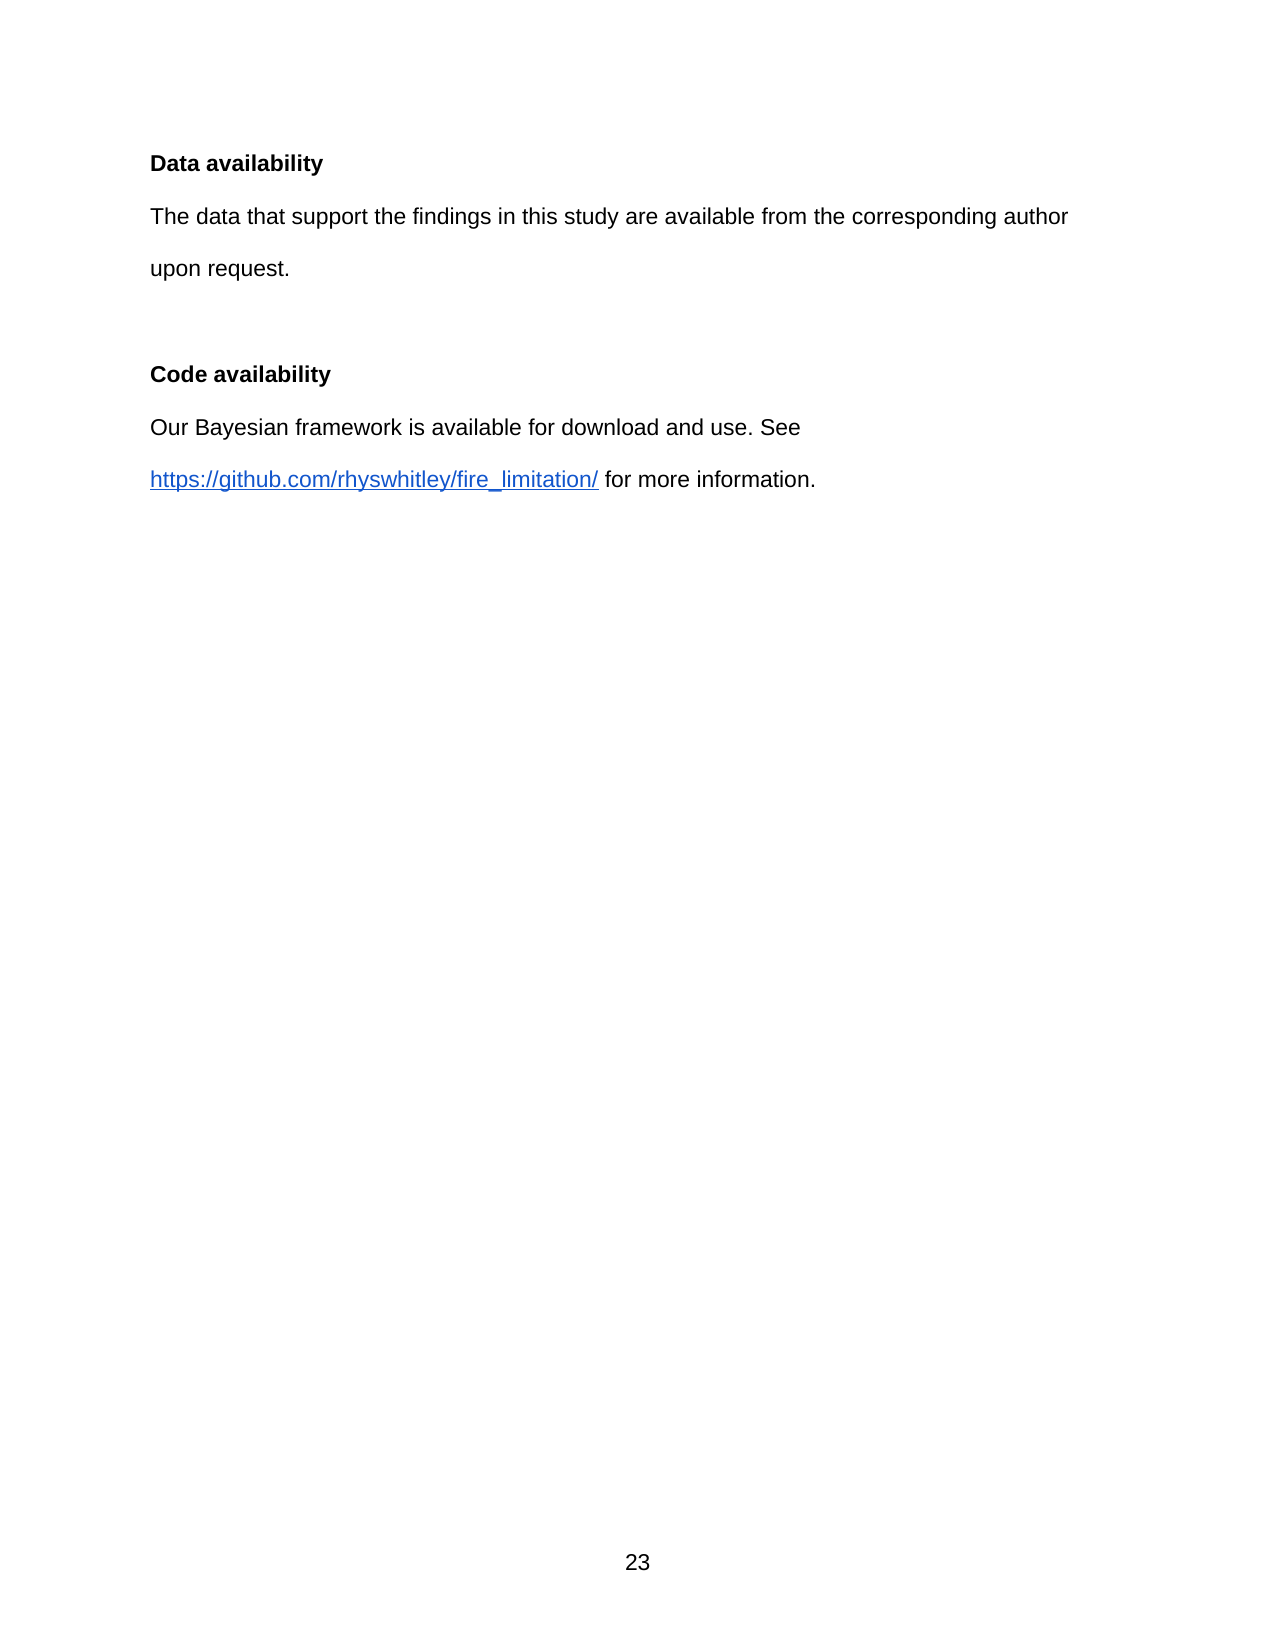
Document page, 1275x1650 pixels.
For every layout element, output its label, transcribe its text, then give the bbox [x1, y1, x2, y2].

text Code availability [150, 361, 1125, 387]
text Our Bayesian framework is available for download and use. See https://github.com/rhyswhitley/fire_limitation/ for more information. [150, 413, 1125, 493]
text The data that support the findings in this study are available from the corresponding author upon request. [150, 203, 1125, 282]
text Data availability [150, 150, 1125, 176]
